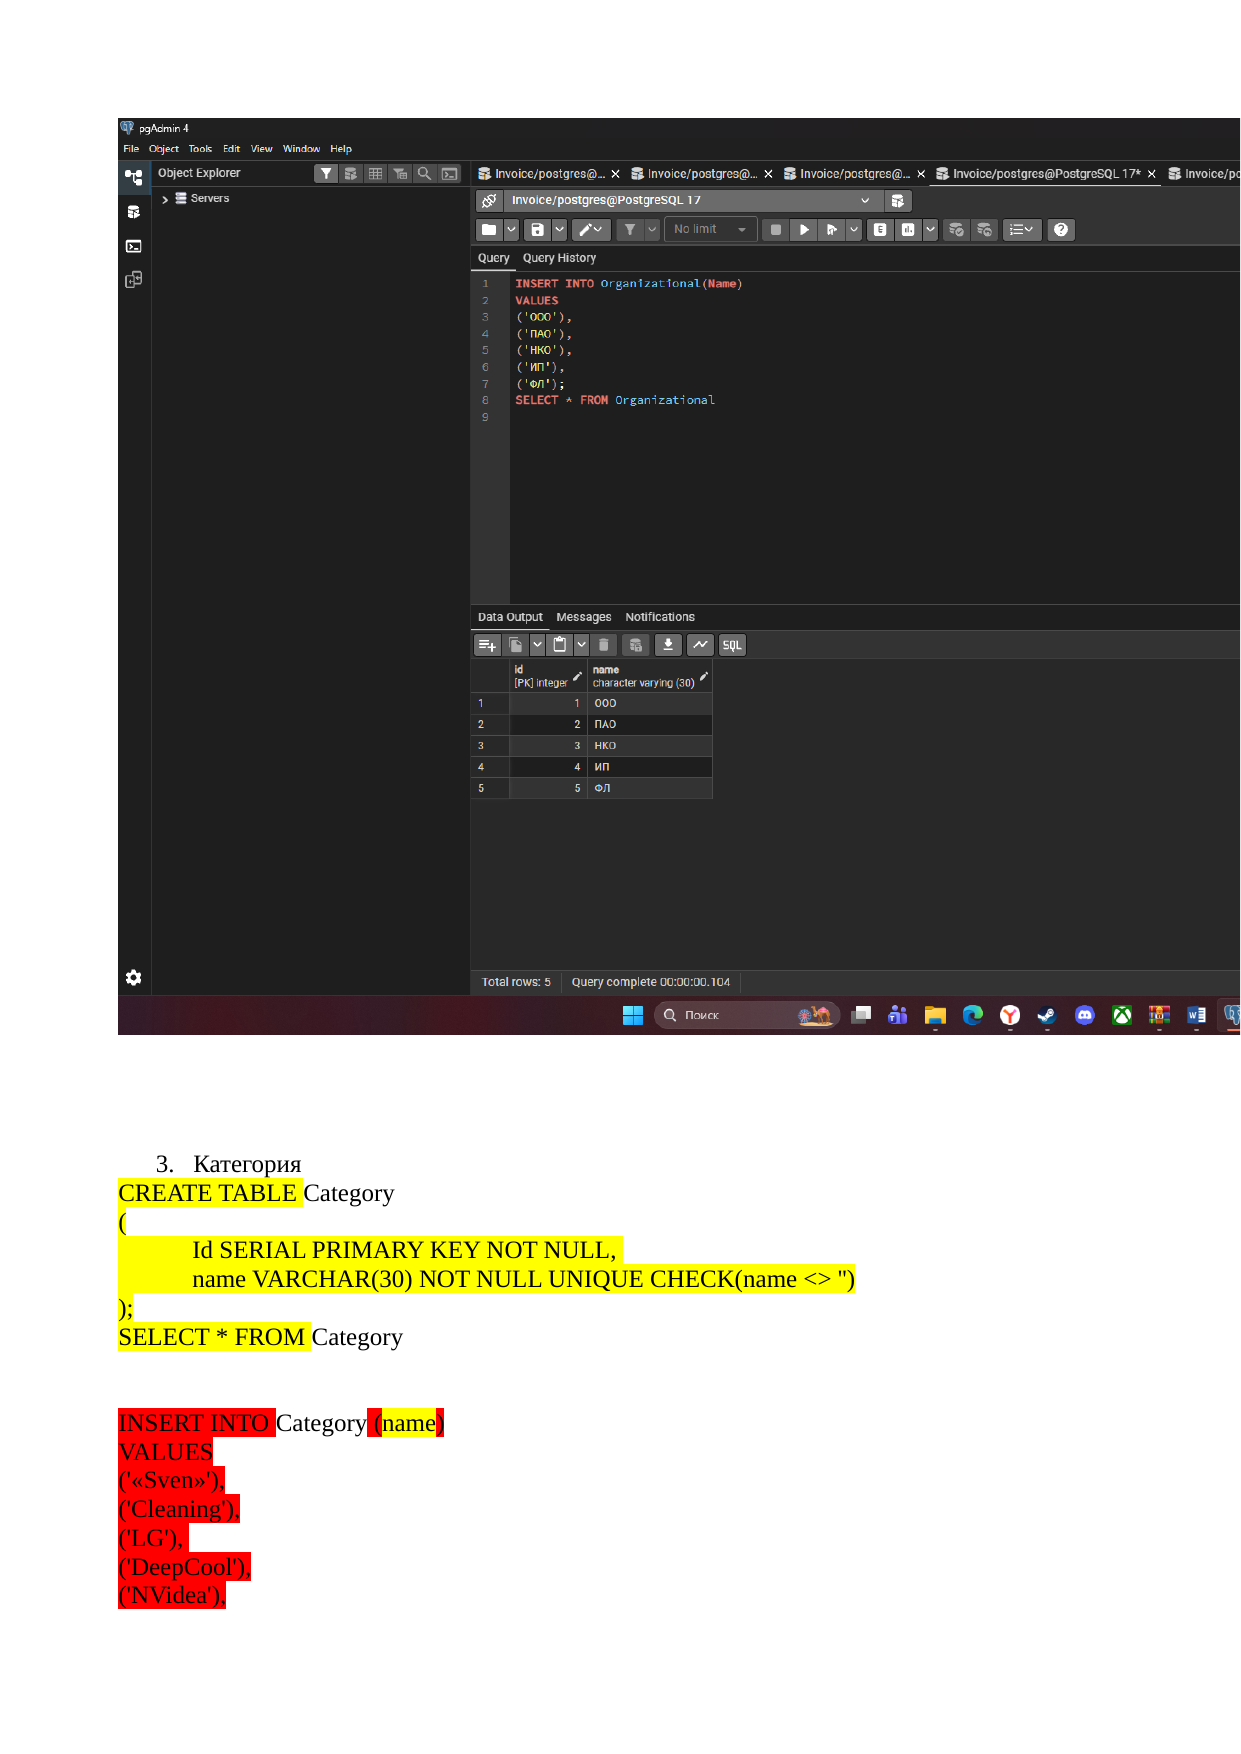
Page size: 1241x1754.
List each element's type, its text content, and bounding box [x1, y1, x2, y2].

text VALUES [118, 1437, 1122, 1466]
list Категория [156, 1149, 1122, 1178]
text ('LG'), [118, 1523, 1122, 1552]
text ( [118, 1207, 1122, 1236]
text ('Cleaning'), [118, 1494, 1122, 1523]
text ); [118, 1293, 1122, 1322]
text CREATE TABLE Category [118, 1178, 1122, 1207]
text SELECT * FROM Category [118, 1322, 1122, 1351]
text ('«Sven»'), [118, 1466, 1122, 1494]
text ('NVidea'), [118, 1581, 1122, 1609]
text name VARCHAR(30) NOT NULL UNIQUE CHECK(name <> '') [118, 1264, 1122, 1293]
text ('DeepCool'), [118, 1552, 1122, 1581]
text INSERT INTO Category (name) [118, 1408, 1122, 1437]
text Id SERIAL PRIMARY KEY NOT NULL, [118, 1236, 1122, 1264]
